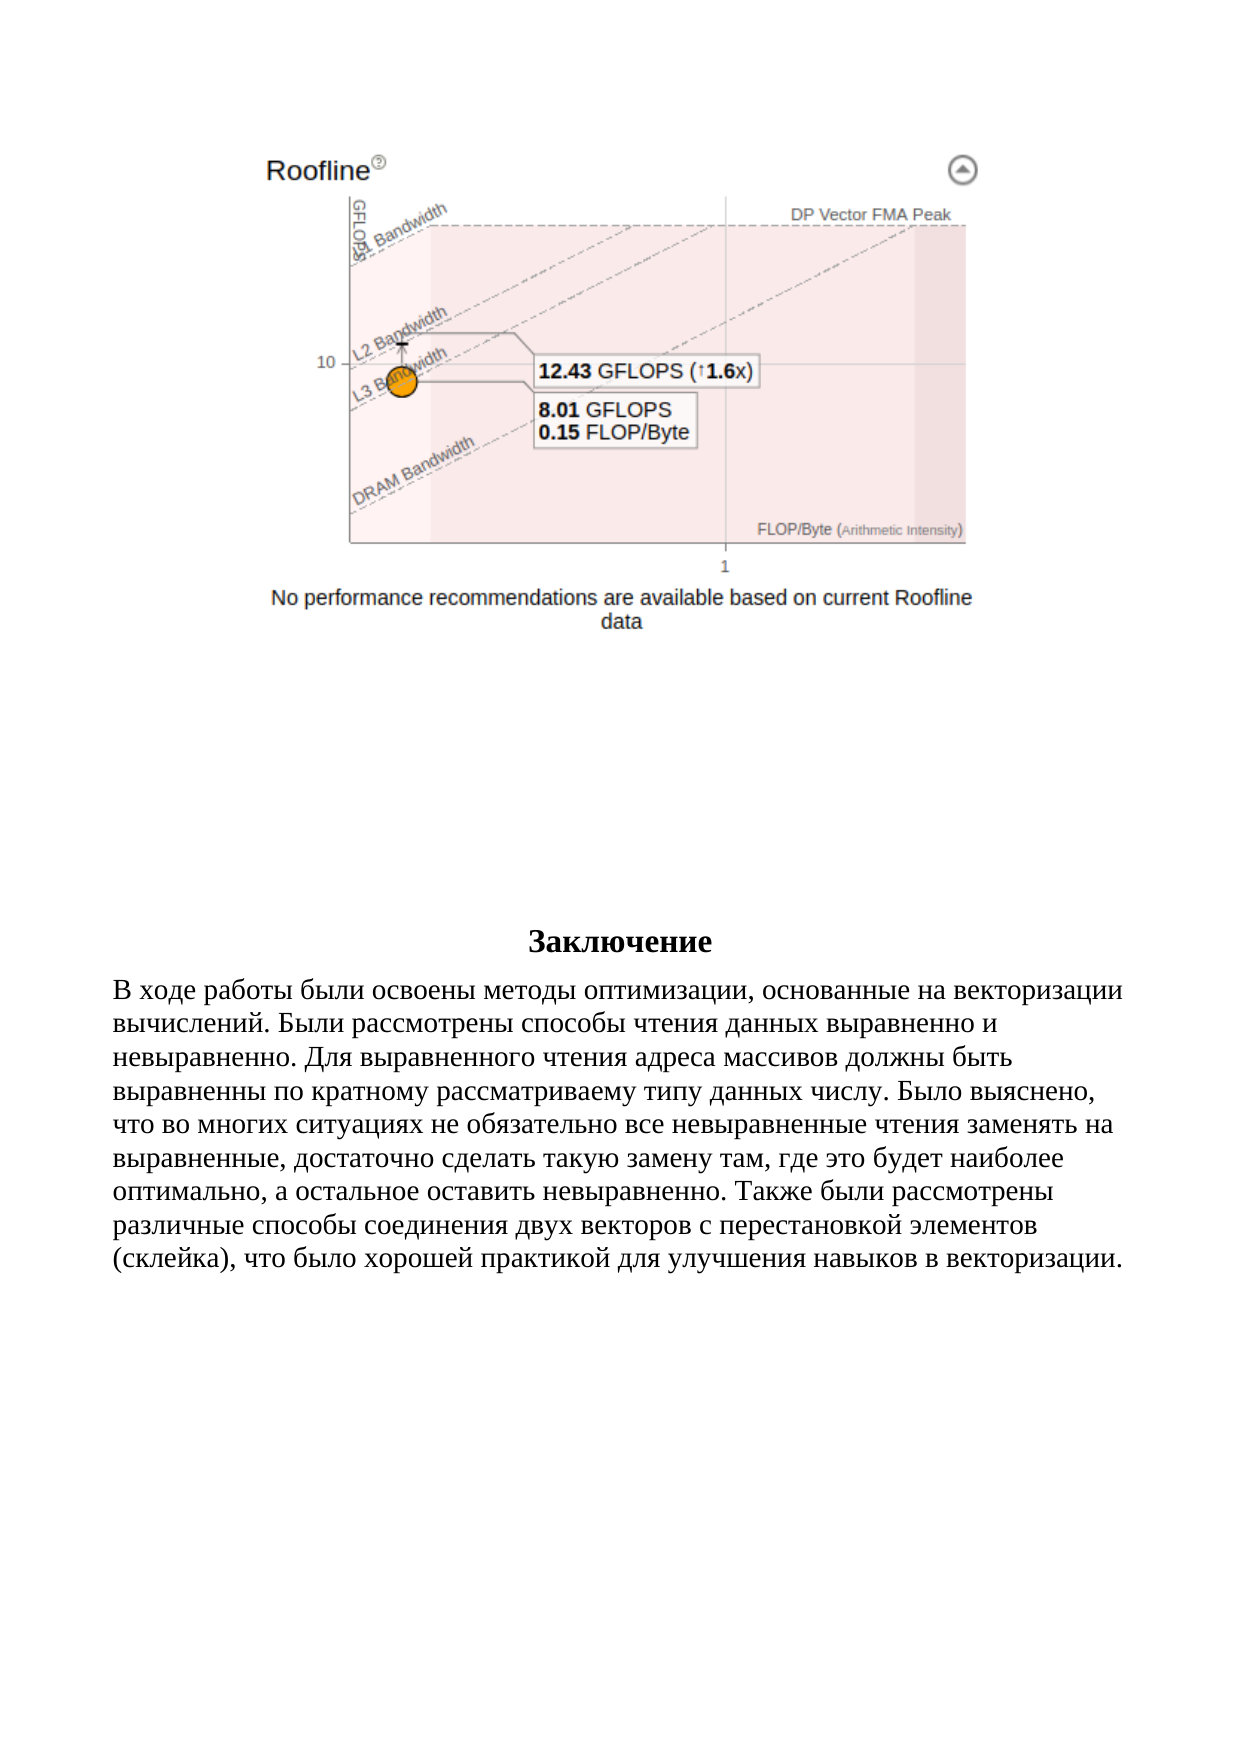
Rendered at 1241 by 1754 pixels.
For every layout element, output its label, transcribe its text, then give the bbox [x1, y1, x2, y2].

text В ходе работы были освоены методы оптимизации, основанные на векторизации вычислений. Были рассмотрены способы чтения данных выравненно и невыравненно. Для выравненного чтения адреса массивов должны быть выравненны по кратному рассматриваему типу данных числу. Было выяснено, что во многих ситуациях не обязательно все невыравненные чтения заменять на выравненные, достаточно сделать такую замену там, где это будет наиболее оптимально, а остальное оставить невыравненно. Также были рассмотрены различные способы соединения двух векторов с перестановкой элементов (склейка), что было хорошей практикой для улучшения навыков в векторизации. [112, 972, 1128, 1274]
picture [260, 150, 981, 641]
text Заключение [112, 921, 1128, 959]
